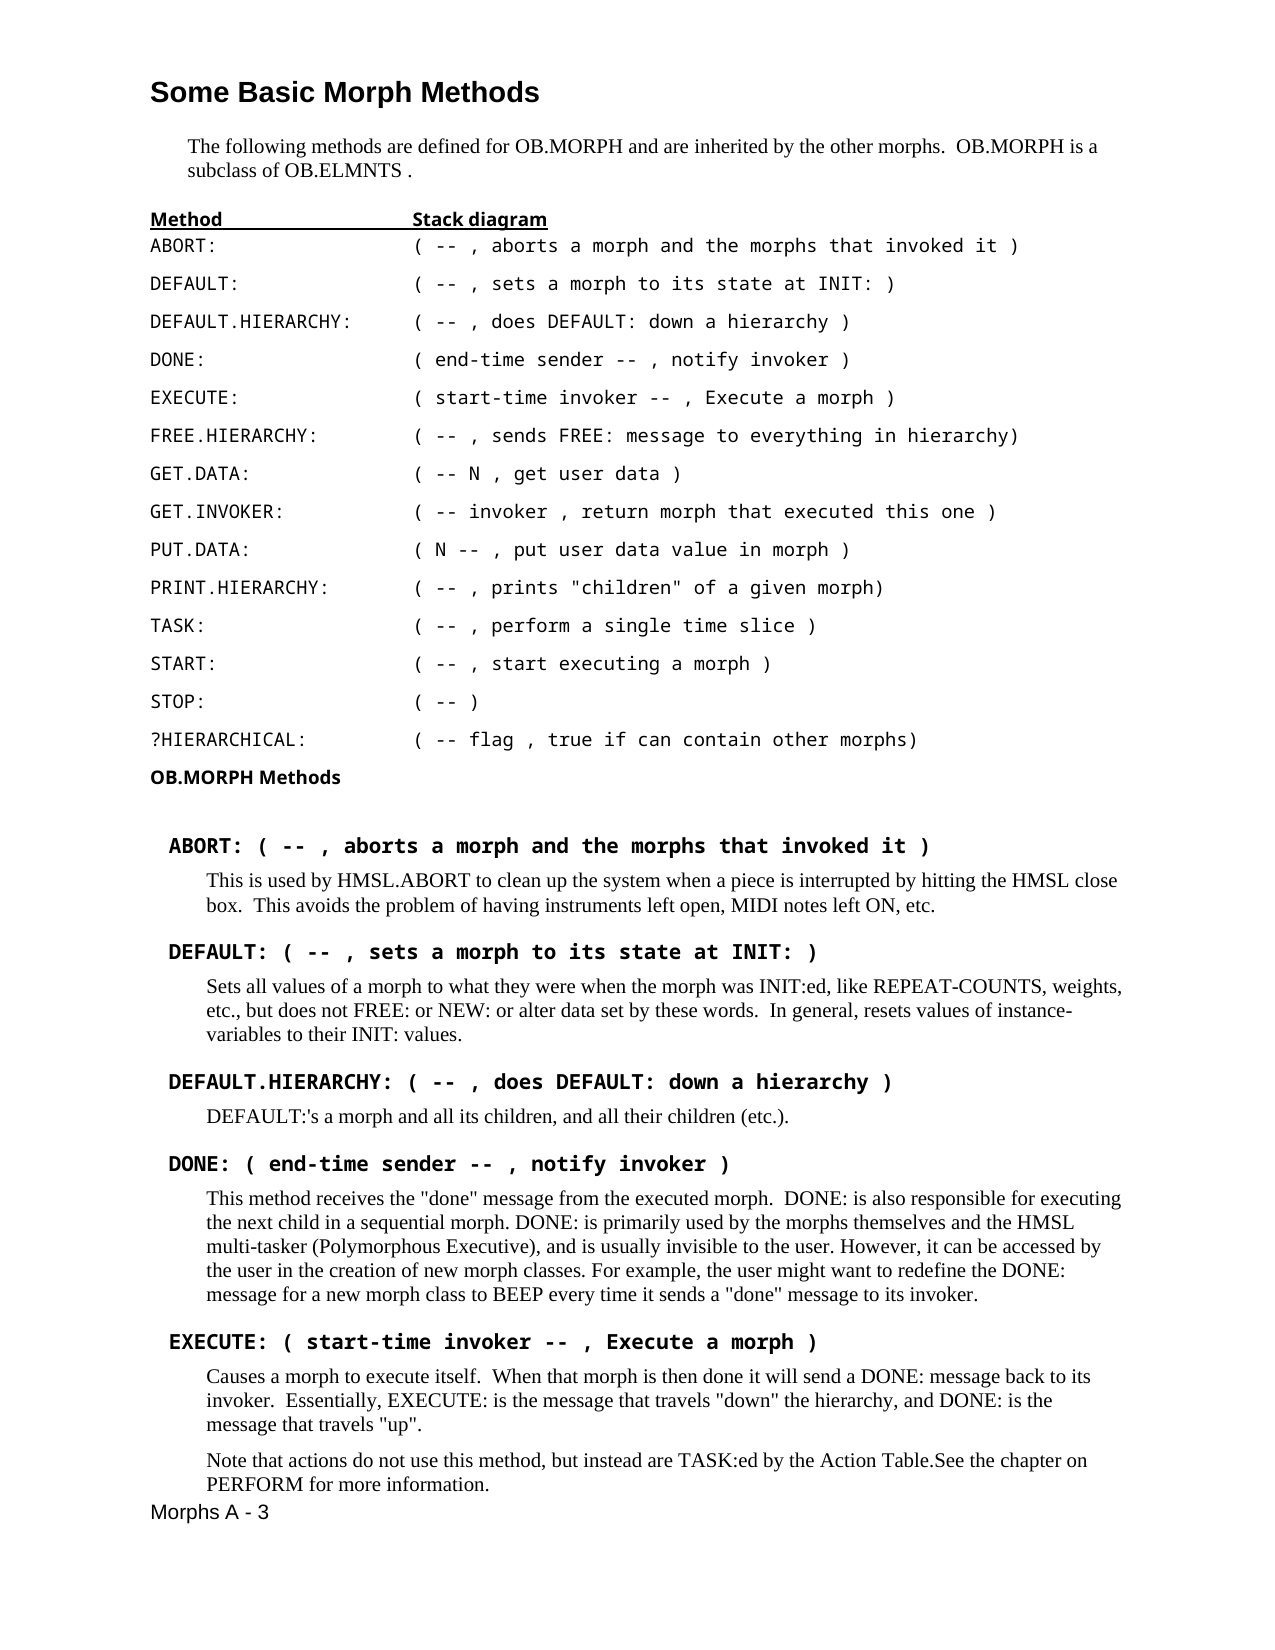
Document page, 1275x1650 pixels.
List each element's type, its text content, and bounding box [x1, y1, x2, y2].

text The following methods are defined for OB.MORPH and are inherited by the other morphs. OB.MORPH is a subclass of OB.ELMNTS . [187, 133, 1125, 182]
text OB.MORPH Methods [150, 764, 1125, 790]
text FREE.HIERARCHY: ( -- , sends FREE: message to everything in hierarchy) [150, 422, 1125, 448]
text DONE: ( end-time sender -- , notify invoker ) [150, 346, 1125, 372]
text Note that actions do not use this method, but instead are TASK:ed by the Action Table.See the chapter on PERFORM for more information. [206, 1448, 1125, 1496]
text DEFAULT.HIERARCHY: ( -- , does DEFAULT: down a hierarchy ) [169, 1067, 1200, 1096]
text ?HIERARCHICAL: ( -- flag , true if can contain other morphs) [150, 726, 1125, 752]
subtitle Some Basic Morph Methods [150, 75, 1125, 108]
text PUT.DATA: ( N -- , put user data value in morph ) [150, 536, 1125, 562]
text DEFAULT: ( -- , sets a morph to its state at INIT: ) [169, 937, 1200, 966]
text GET.INVOKER: ( -- invoker , return morph that executed this one ) [150, 498, 1125, 524]
text PRINT.HIERARCHY: ( -- , prints "children" of a given morph) [150, 574, 1125, 600]
text TASK: ( -- , perform a single time slice ) [150, 612, 1125, 638]
text Method Stack diagram [150, 207, 1125, 232]
text This method receives the "done" message from the executed morph. DONE: is also responsible for executing the next child in a sequential morph. DONE: is primarily used by the morphs themselves and the HMSL multi-tasker (Polymorphous Executive), and is usually invisible to the user. However, it can be accessed by the user in the creation of new morph classes. For example, the user might want to redefine the DONE: message for a new morph class to BEEP every time it sends a "done" message to its invoker. [206, 1186, 1125, 1306]
text START: ( -- , start executing a morph ) [150, 650, 1125, 676]
text EXECUTE: ( start-time invoker -- , Execute a morph ) [169, 1327, 1200, 1355]
text This is used by HMSL.ABORT to clean up the system when a piece is interrupted by hitting the HMSL close box. This avoids the problem of having instruments left open, MIDI notes left ON, etc. [206, 868, 1125, 917]
text ABORT: ( -- , aborts a morph and the morphs that invoked it ) [169, 832, 1200, 860]
text STOP: ( -- ) [150, 688, 1125, 714]
text DEFAULT: ( -- , sets a morph to its state at INIT: ) [150, 270, 1125, 296]
text ABORT: ( -- , aborts a morph and the morphs that invoked it ) [150, 232, 1125, 258]
text Causes a morph to execute itself. When that morph is then done it will send a DONE: message back to its invoker. Essentially, EXECUTE: is the message that travels "down" the hierarchy, and DONE: is the message that travels "up". [206, 1363, 1125, 1436]
text DEFAULT.HIERARCHY: ( -- , does DEFAULT: down a hierarchy ) [150, 308, 1125, 334]
text GET.DATA: ( -- N , get user data ) [150, 460, 1125, 486]
text DEFAULT:'s a morph and all its children, and all their children (etc.). [206, 1104, 1125, 1128]
text DONE: ( end-time sender -- , notify invoker ) [169, 1149, 1200, 1177]
text Sets all values of a morph to what they were when the morph was INIT:ed, like REPEAT-COUNTS, weights, etc., but does not FREE: or NEW: or alter data set by these words. In general, resets values of instance-variables to their INIT: values. [206, 974, 1125, 1046]
text EXECUTE: ( start-time invoker -- , Execute a morph ) [150, 384, 1125, 410]
